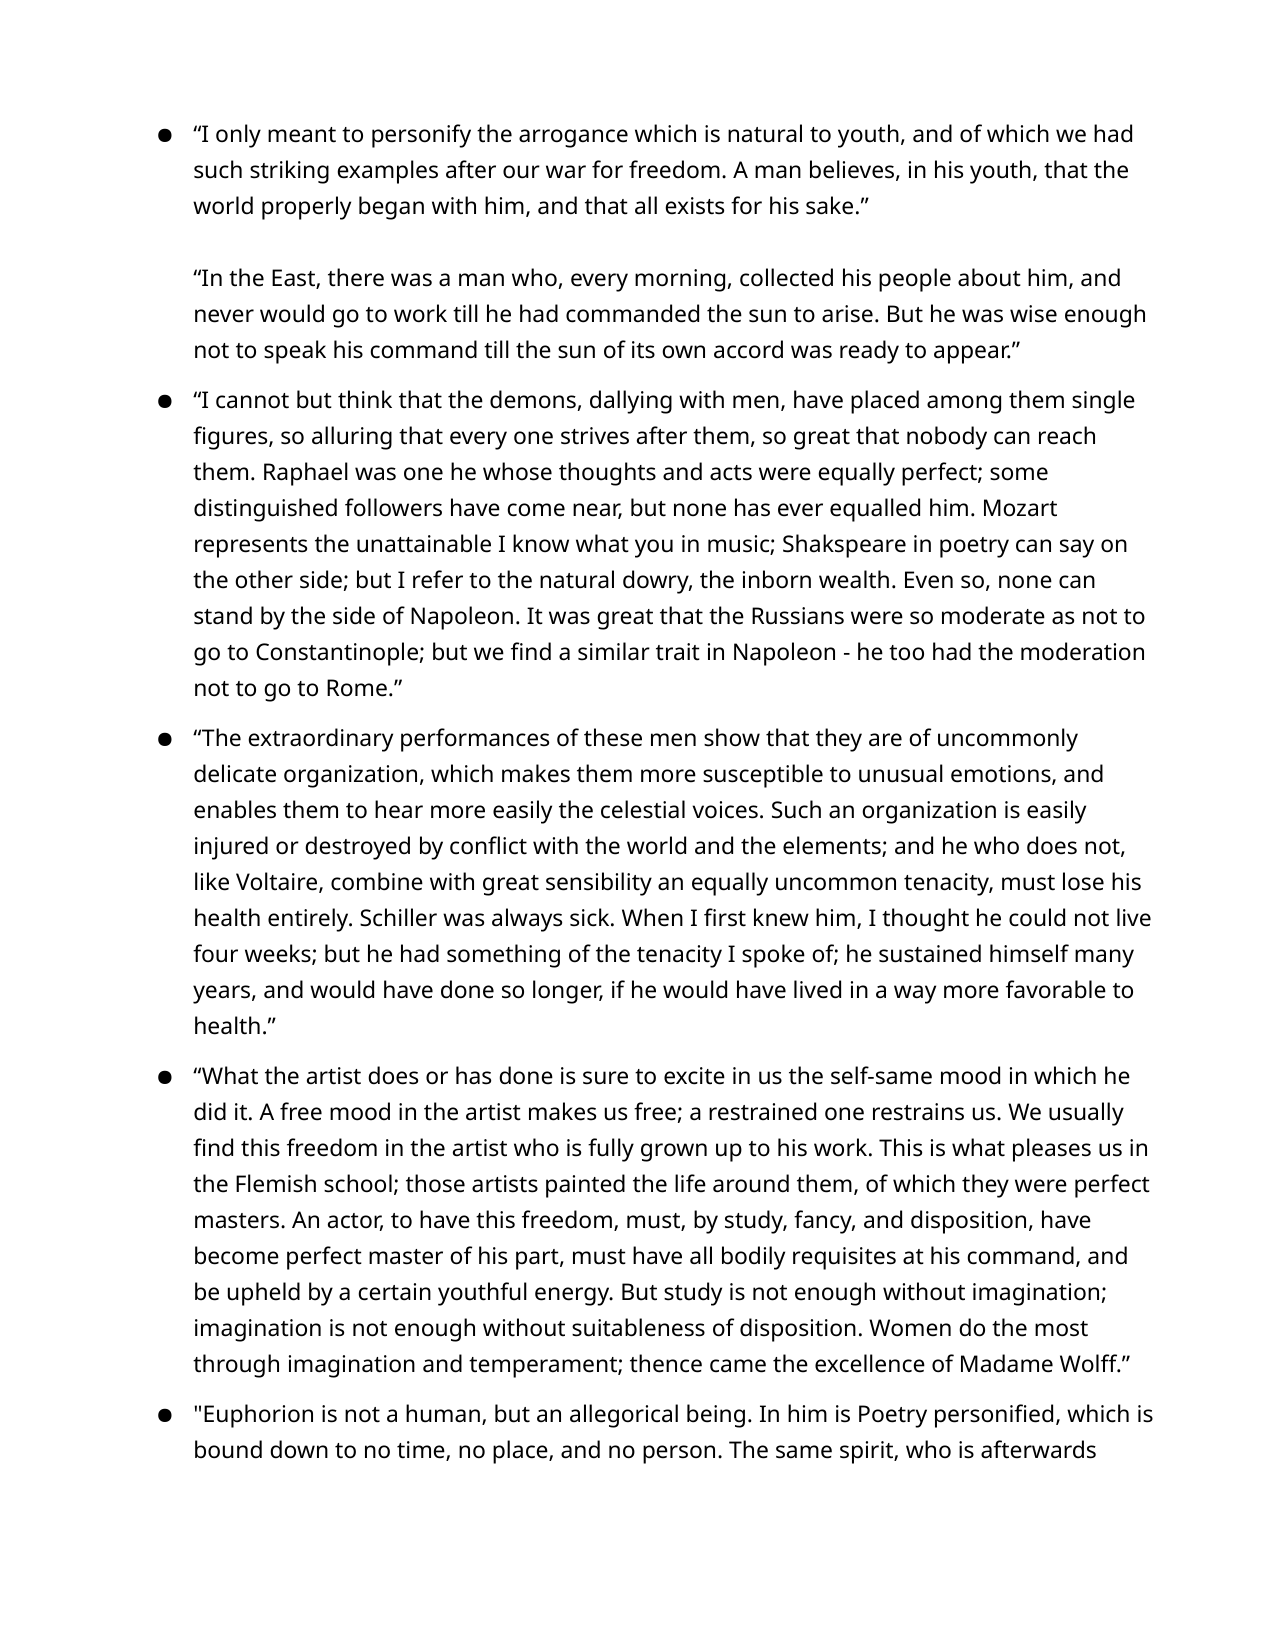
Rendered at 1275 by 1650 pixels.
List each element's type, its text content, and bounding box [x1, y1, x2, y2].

list “The extraordinary performances of these men show that they are of uncommonly delicate organization, which makes them more susceptible to unusual emotions, and enables them to hear more easily the celestial voices. Such an organization is easily injured or destroyed by conflict with the world and the elements; and he who does not, like Voltaire, combine with great sensibility an equally uncommon tenacity, must lose his health entirely. Schiller was always sick. When I first knew him, I thought he could not live four weeks; but he had something of the tenacity I spoke of; he sustained himself many years, and would have done so longer, if he would have lived in a way more favorable to health.” [156, 722, 1157, 1041]
list “I only meant to personify the arrogance which is natural to youth, and of which we had such striking examples after our war for freedom. A man believes, in his youth, that the world properly began with him, and that all exists for his sake.” “In the East, there was a man who, every morning, collected his people about him, and never would go to work till he had commanded the sun to arise. But he was wise enough not to speak his command till the sun of its own accord was ready to appear.” [156, 118, 1157, 365]
list “I cannot but think that the demons, dallying with men, have placed among them single figures, so alluring that every one strives after them, so great that nobody can reach them. Raphael was one he whose thoughts and acts were equally perfect; some distinguished followers have come near, but none has ever equalled him. Mozart represents the unattainable I know what you in music; Shakspeare in poetry can say on the other side; but I refer to the natural dowry, the inborn wealth. Even so, none can stand by the side of Napoleon. It was great that the Russians were so moderate as not to go to Constantinople; but we find a similar trait in Napoleon - he too had the moderation not to go to Rome.” [156, 384, 1157, 703]
list “What the artist does or has done is sure to excite in us the self-same mood in which he did it. A free mood in the artist makes us free; a restrained one restrains us. We usually find this freedom in the artist who is fully grown up to his work. This is what pleases us in the Flemish school; those artists painted the life around them, of which they were perfect masters. An actor, to have this freedom, must, by study, fancy, and disposition, have become perfect master of his part, must have all bodily requisites at his command, and be upheld by a certain youthful energy. But study is not enough without imagination; imagination is not enough without suitableness of disposition. Women do the most through imagination and temperament; thence came the excellence of Madame Wolff.” [156, 1060, 1157, 1379]
list "Euphorion is not a human, but an allegorical being. In him is Poetry personified, which is bound down to no time, no place, and no person. The same spirit, who is afterwards [156, 1398, 1157, 1466]
